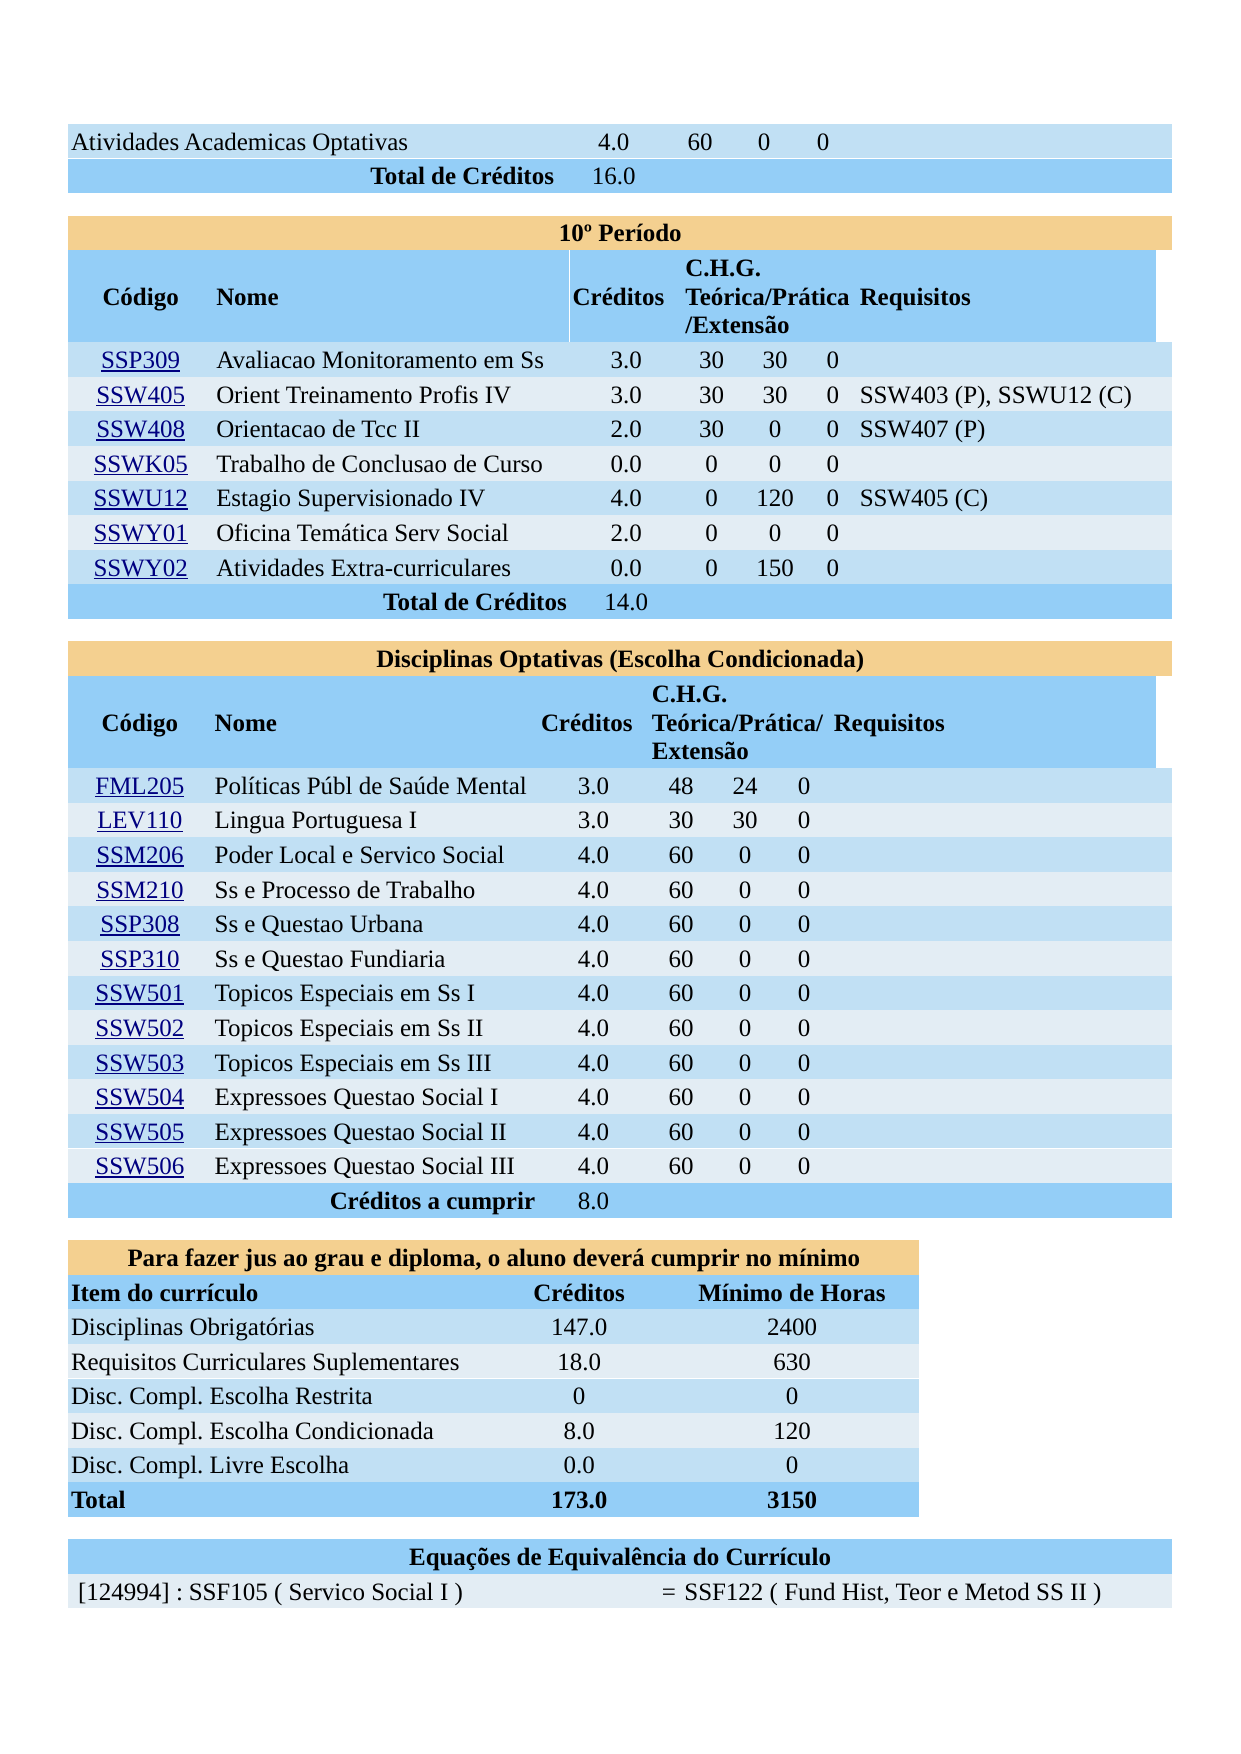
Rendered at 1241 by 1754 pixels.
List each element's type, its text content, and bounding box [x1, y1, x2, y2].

table_cell [62, 1234, 1178, 1523]
table_cell 60 [649, 872, 713, 906]
table_cell 0 [809, 411, 857, 446]
table_cell Lingua Portuguesa I [211, 803, 538, 837]
table_cell SSW405 (C) [857, 481, 1156, 515]
table_cell Orientacao de Tcc II [213, 411, 569, 446]
table_cell 0 [809, 377, 857, 411]
table_header [65, 1536, 1175, 1611]
table_cell [1156, 1079, 1172, 1114]
table_header Para fazer jus ao grau e diploma, o aluno deverá cumprir no mínimo [68, 1240, 919, 1275]
table_cell 30 [682, 411, 740, 446]
table_cell 0 [777, 768, 831, 803]
table_cell 4.0 [570, 481, 682, 515]
table_cell SSWY02 [68, 550, 213, 584]
table_cell 0 [777, 941, 831, 976]
table_cell [831, 803, 1156, 837]
table_cell Atividades Extra-curriculares [213, 550, 569, 584]
table_cell [1154, 159, 1172, 193]
table_cell 4.0 [538, 1149, 649, 1183]
table_cell 3.0 [538, 803, 649, 837]
table_cell 4.0 [538, 976, 649, 1010]
table_header [65, 1237, 932, 1520]
table_cell [847, 124, 1153, 158]
table_cell [831, 1149, 1156, 1183]
table_cell 30 [649, 803, 713, 837]
table_cell 60 [649, 1010, 713, 1045]
table_cell [1156, 803, 1172, 837]
table_cell 0 [777, 1010, 831, 1045]
table_cell 8.0 [538, 1183, 649, 1218]
table_cell [857, 342, 1156, 377]
table_cell Poder Local e Servico Social [211, 837, 538, 872]
table_cell Disc. Compl. Escolha Restrita [68, 1379, 494, 1413]
table_cell 0 [777, 1079, 831, 1114]
table_cell [831, 768, 1156, 803]
table_cell [857, 550, 1156, 584]
table_cell SSWK05 [68, 446, 213, 481]
table_cell [831, 976, 1156, 1010]
table_cell Requisitos [857, 250, 1156, 342]
table_cell Créditos a cumprir [68, 1183, 538, 1218]
table_cell 0 [809, 515, 857, 550]
table_cell SSP310 [68, 941, 211, 976]
table_cell 120 [740, 481, 809, 515]
table_cell [1156, 377, 1172, 411]
table_cell 0 [713, 1045, 777, 1079]
table_cell 0 [809, 342, 857, 377]
table_cell 0 [777, 1149, 831, 1183]
table_cell 0 [777, 906, 831, 941]
table_cell 14.0 [570, 584, 682, 619]
table_cell C.H.G. Teórica/Prática/Extensão [649, 676, 831, 768]
table_cell [1156, 1114, 1172, 1148]
table_cell 30 [740, 377, 809, 411]
table_header 10º Período [68, 216, 1172, 250]
table_cell [1154, 124, 1172, 158]
table_header [65, 639, 1175, 1221]
table_cell 3.0 [570, 342, 682, 377]
table_cell [831, 1045, 1156, 1079]
table_cell 4.0 [538, 1114, 649, 1148]
table_cell Orient Treinamento Profis IV [213, 377, 569, 411]
table_cell 0 [777, 1045, 831, 1079]
table_cell Estagio Supervisionado IV [213, 481, 569, 515]
table_cell Nome [213, 250, 569, 342]
table_cell 0 [713, 1114, 777, 1148]
table_cell FML205 [68, 768, 211, 803]
table_cell [1156, 584, 1172, 619]
table_cell SSW504 [68, 1079, 211, 1114]
table_cell 0 [713, 941, 777, 976]
table_cell [670, 159, 1153, 193]
table_cell 0 [809, 446, 857, 481]
table_cell Expressoes Questao Social I [211, 1079, 538, 1114]
table_cell Avaliacao Monitoramento em Ss [213, 342, 569, 377]
table_cell 0 [682, 550, 740, 584]
table_cell 0 [777, 1114, 831, 1148]
table_cell SSW408 [68, 411, 213, 446]
table_cell 2.0 [570, 515, 682, 550]
table_cell Atividades Academicas Optativas [68, 124, 557, 158]
table_cell Topicos Especiais em Ss II [211, 1010, 538, 1045]
table_cell 4.0 [538, 941, 649, 976]
table_cell SSW503 [68, 1045, 211, 1079]
table_cell 0 [713, 837, 777, 872]
table_cell [1156, 1010, 1172, 1045]
table_cell [1156, 1045, 1172, 1079]
table_cell 0 [664, 1448, 919, 1482]
table_cell Requisitos [831, 676, 1156, 768]
table_cell 0.0 [570, 550, 682, 584]
table_cell [1156, 411, 1172, 446]
table_cell 18.0 [494, 1344, 664, 1378]
table_cell 0 [729, 124, 798, 158]
table_cell [62, 1523, 1178, 1533]
table_cell 4.0 [557, 124, 670, 158]
table_cell [62, 118, 1178, 199]
table_cell 3.0 [538, 768, 649, 803]
table_cell SSW506 [68, 1149, 211, 1183]
table_cell Créditos [494, 1275, 664, 1309]
table_cell [682, 584, 1156, 619]
table_cell SSW501 [68, 976, 211, 1010]
table_cell = [656, 1574, 681, 1608]
table_cell 4.0 [538, 837, 649, 872]
table_cell [1156, 446, 1172, 481]
table_cell Código [68, 676, 211, 768]
table_cell [1156, 250, 1172, 342]
table_cell Ss e Questao Fundiaria [211, 941, 538, 976]
table_cell [1156, 976, 1172, 1010]
table_cell 630 [664, 1344, 919, 1378]
table_cell [831, 1079, 1156, 1114]
table_cell 120 [664, 1413, 919, 1448]
table_cell SSWY01 [68, 515, 213, 550]
table_cell 0 [740, 411, 809, 446]
table_cell C.H.G. Teórica/Prática/Extensão [682, 250, 857, 342]
table_cell SSWU12 [68, 481, 213, 515]
table_cell [1156, 676, 1172, 768]
table_cell 0 [777, 976, 831, 1010]
table_cell 147.0 [494, 1309, 664, 1344]
table_cell [62, 1224, 1178, 1234]
table_cell Total de Créditos [68, 159, 557, 193]
table_cell 60 [649, 976, 713, 1010]
table_cell [62, 625, 1178, 636]
table_cell [124994] : [68, 1574, 186, 1608]
table_cell 3.0 [570, 377, 682, 411]
table_cell 4.0 [538, 1010, 649, 1045]
table_cell 3150 [664, 1482, 919, 1517]
table_cell Ss e Questao Urbana [211, 906, 538, 941]
table_cell [62, 1534, 1178, 1614]
table_cell 30 [713, 803, 777, 837]
table_header Disciplinas Optativas (Escolha Condicionada) [68, 641, 1172, 676]
table_cell 2.0 [570, 411, 682, 446]
table_cell 60 [649, 941, 713, 976]
table_cell [831, 837, 1156, 872]
table_cell Item do currículo [68, 1275, 494, 1309]
table_cell 60 [649, 1045, 713, 1079]
table_cell [1156, 481, 1172, 515]
table_cell 4.0 [538, 872, 649, 906]
table_cell [649, 1183, 1156, 1218]
table_cell SSW407 (P) [857, 411, 1156, 446]
table_cell 60 [649, 1079, 713, 1114]
table_cell 4.0 [538, 1045, 649, 1079]
table_cell 60 [649, 906, 713, 941]
table_cell [62, 199, 1178, 210]
table_cell [62, 636, 1178, 1224]
table_cell 4.0 [538, 1079, 649, 1114]
table_cell 4.0 [538, 906, 649, 941]
table_cell Total [68, 1482, 494, 1517]
table_cell 0 [777, 872, 831, 906]
table_cell [1156, 515, 1172, 550]
table_cell 0 [740, 515, 809, 550]
table_header Equações de Equivalência do Currículo [68, 1539, 1172, 1574]
table_cell SSM206 [68, 837, 211, 872]
table_cell Disc. Compl. Livre Escolha [68, 1448, 494, 1482]
table_cell 0 [809, 550, 857, 584]
table_cell Créditos [570, 250, 682, 342]
table_cell [62, 210, 1178, 625]
table_cell SSP309 [68, 342, 213, 377]
table_cell 0 [682, 481, 740, 515]
table_cell Disciplinas Obrigatórias [68, 1309, 494, 1344]
table_cell Nome [211, 676, 538, 768]
table_cell 150 [740, 550, 809, 584]
table_cell 0 [713, 1010, 777, 1045]
table_cell 16.0 [557, 159, 670, 193]
table_cell 0 [713, 1079, 777, 1114]
table_cell LEV110 [68, 803, 211, 837]
table_cell 48 [649, 768, 713, 803]
table_cell SSP308 [68, 906, 211, 941]
table_cell [857, 446, 1156, 481]
table_cell 8.0 [494, 1413, 664, 1448]
table_cell [831, 1010, 1156, 1045]
table_cell 0 [777, 837, 831, 872]
table_cell [831, 906, 1156, 941]
table_cell Requisitos Curriculares Suplementares [68, 1344, 494, 1378]
table_cell [857, 515, 1156, 550]
table_cell 0 [799, 124, 847, 158]
table_cell 30 [682, 342, 740, 377]
table_header [65, 121, 1175, 196]
table_cell [1156, 1149, 1172, 1183]
table_cell [831, 941, 1156, 976]
table_cell SSM210 [68, 872, 211, 906]
table_cell SSF122 ( Fund Hist, Teor e Metod SS II ) [681, 1574, 1172, 1608]
table_cell [1156, 906, 1172, 941]
table_cell Trabalho de Conclusao de Curso [213, 446, 569, 481]
table_cell Mínimo de Horas [664, 1275, 919, 1309]
table_cell 60 [649, 1114, 713, 1148]
table_cell SSW502 [68, 1010, 211, 1045]
table_cell SSW505 [68, 1114, 211, 1148]
table_cell Total de Créditos [68, 584, 569, 619]
table_cell SSW403 (P), SSWU12 (C) [857, 377, 1156, 411]
table_cell Expressoes Questao Social II [211, 1114, 538, 1148]
table_cell 0.0 [494, 1448, 664, 1482]
table_cell 60 [649, 837, 713, 872]
table_cell 60 [670, 124, 729, 158]
table_cell 30 [682, 377, 740, 411]
table_cell [1156, 550, 1172, 584]
table_cell Topicos Especiais em Ss III [211, 1045, 538, 1079]
table_cell 0 [682, 446, 740, 481]
table_cell SSW405 [68, 377, 213, 411]
table_cell Créditos [538, 676, 649, 768]
table_cell 0 [664, 1379, 919, 1413]
table_cell [1156, 342, 1172, 377]
table_cell Expressoes Questao Social III [211, 1149, 538, 1183]
table_cell 0 [713, 906, 777, 941]
table_cell 0 [713, 1149, 777, 1183]
table_cell [1156, 1183, 1172, 1218]
table_cell Ss e Processo de Trabalho [211, 872, 538, 906]
table_cell Disc. Compl. Escolha Condicionada [68, 1413, 494, 1448]
table_cell 24 [713, 768, 777, 803]
table_cell 0 [713, 872, 777, 906]
table_cell 30 [740, 342, 809, 377]
table_cell 173.0 [494, 1482, 664, 1517]
table_cell Oficina Temática Serv Social [213, 515, 569, 550]
table_cell 0.0 [570, 446, 682, 481]
table_header [65, 213, 1175, 622]
table_cell SSF105 ( Servico Social I ) [186, 1574, 656, 1608]
table_cell [1156, 872, 1172, 906]
table_cell 0 [494, 1379, 664, 1413]
table_cell [1156, 768, 1172, 803]
table_cell Políticas Públ de Saúde Mental [211, 768, 538, 803]
table_cell Topicos Especiais em Ss I [211, 976, 538, 1010]
table_cell Código [68, 250, 213, 342]
table_cell 60 [649, 1149, 713, 1183]
table_cell [1156, 941, 1172, 976]
table_cell 0 [713, 976, 777, 1010]
table_cell 0 [682, 515, 740, 550]
table_cell [831, 1114, 1156, 1148]
table_cell 0 [777, 803, 831, 837]
table_cell [1156, 837, 1172, 872]
table_cell 0 [740, 446, 809, 481]
table_cell [831, 872, 1156, 906]
table_cell 2400 [664, 1309, 919, 1344]
table_cell 0 [809, 481, 857, 515]
